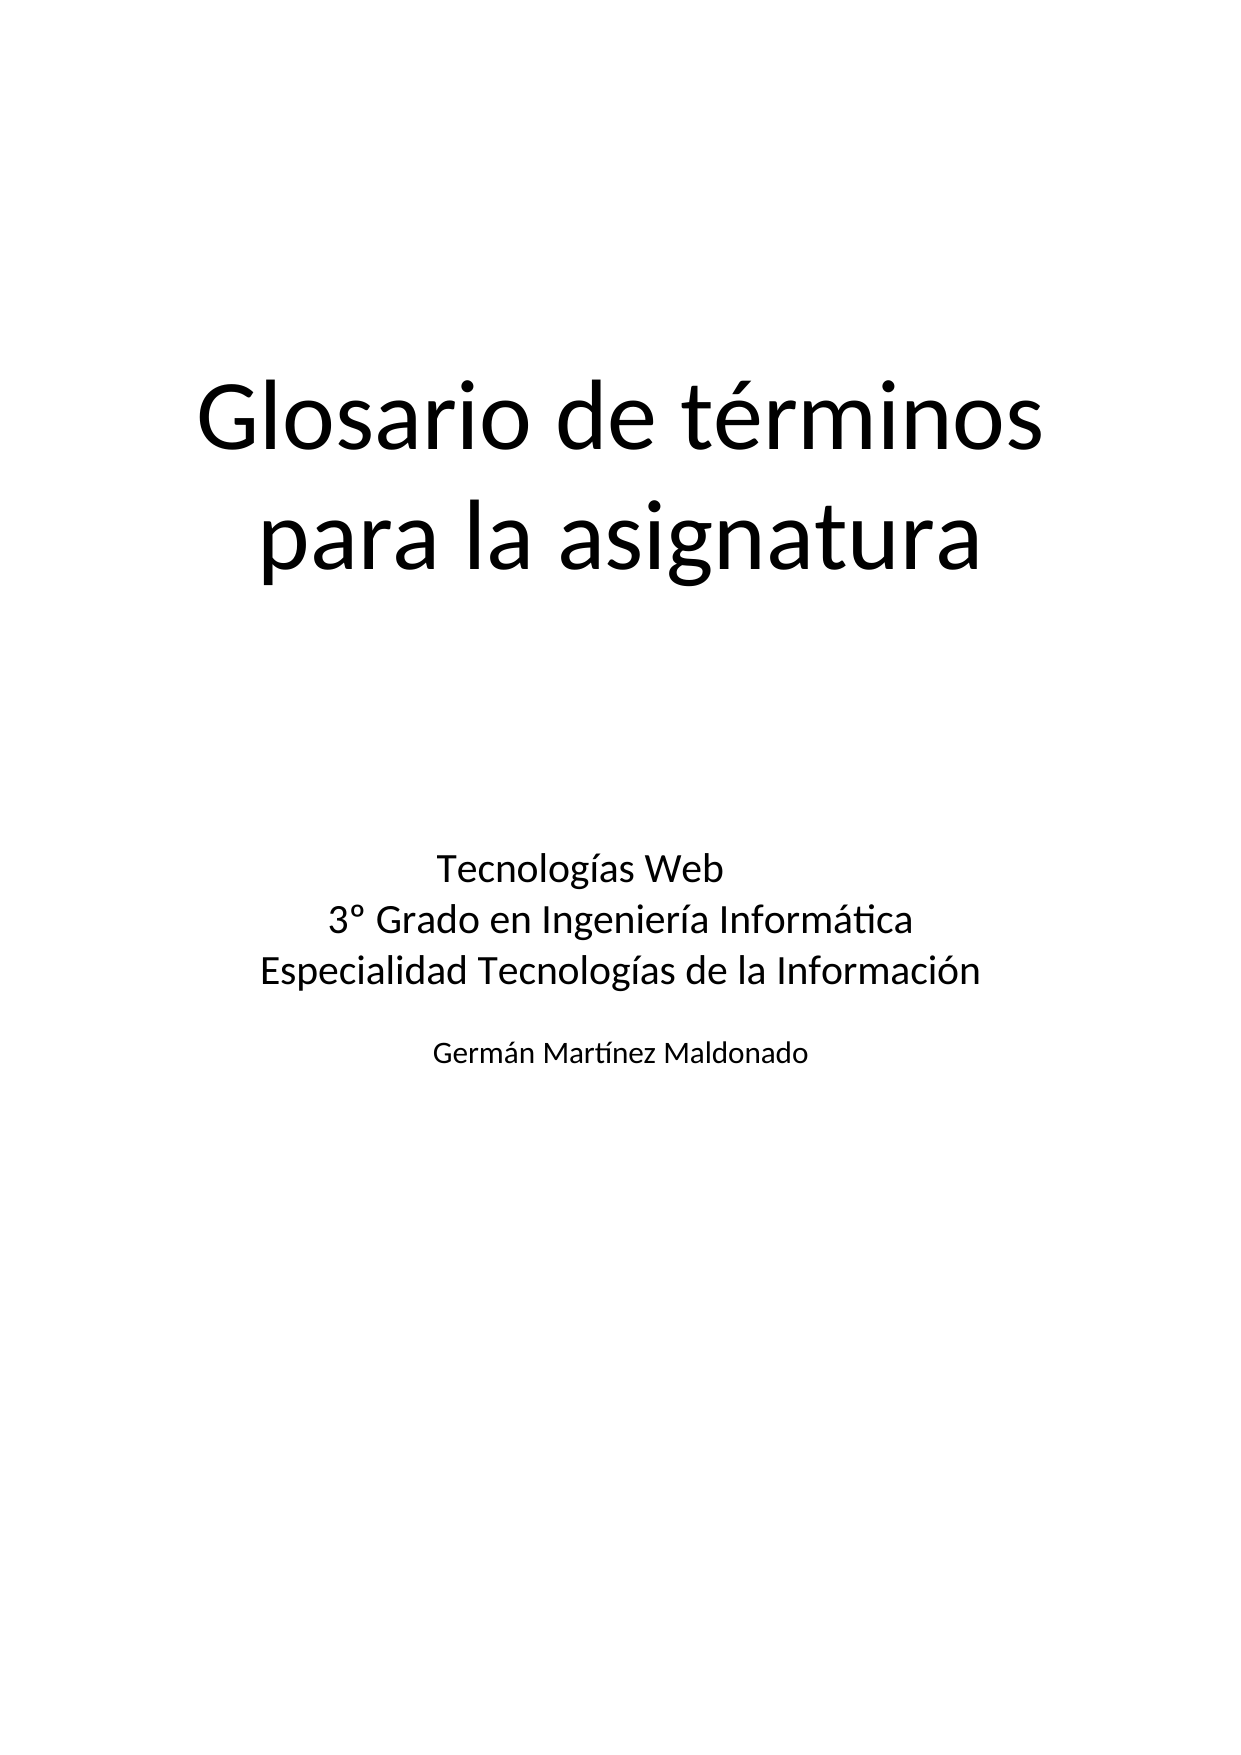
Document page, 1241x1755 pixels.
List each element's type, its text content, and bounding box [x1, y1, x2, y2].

text para la asignatura [255, 472, 985, 594]
subtitle Tecnologías Web [175, 842, 985, 893]
subtitle Glosario de términos [175, 360, 1066, 472]
text Germán Martínez Maldonado [255, 1033, 985, 1071]
text 3º Grado en Ingeniería Informática Especialidad Tecnologías de la Información [258, 893, 983, 995]
